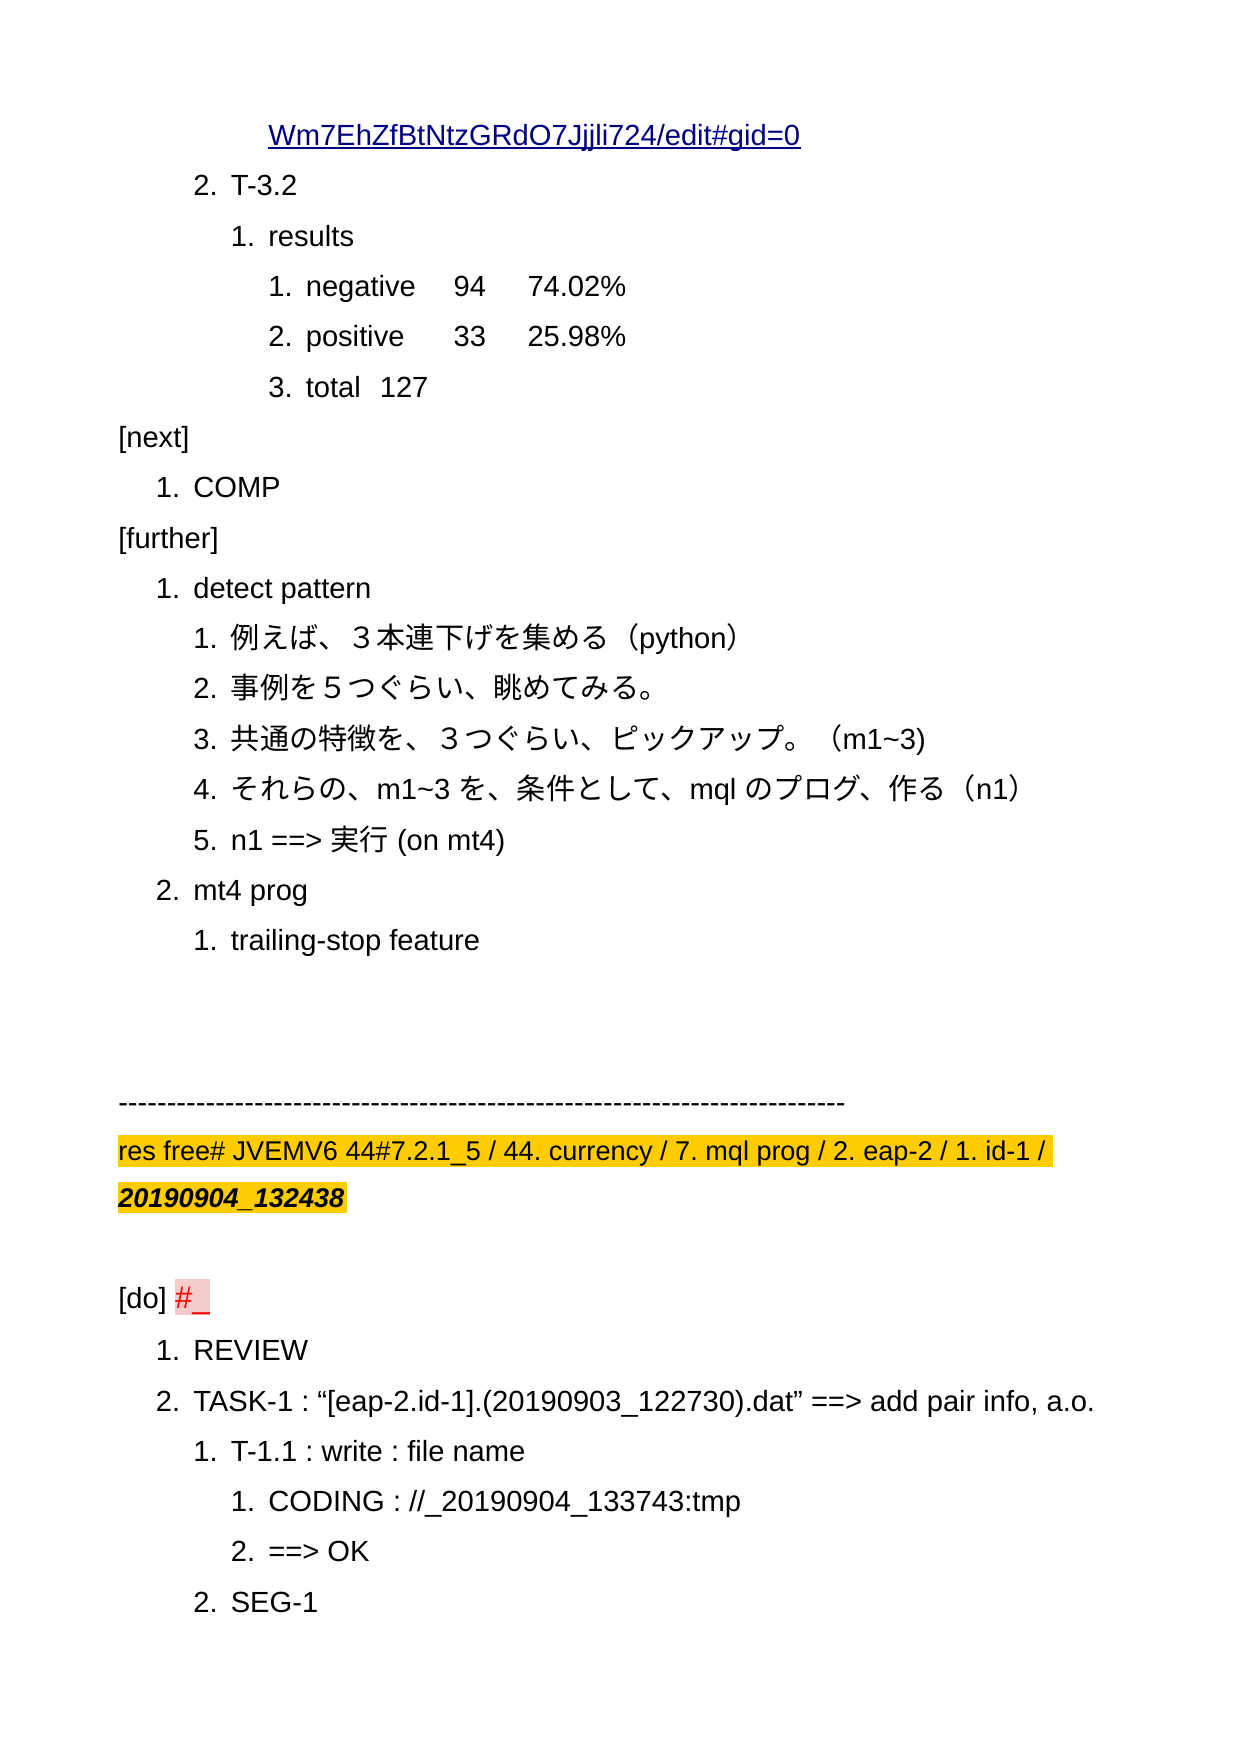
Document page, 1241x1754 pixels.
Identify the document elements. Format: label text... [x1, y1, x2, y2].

list trailing-stop feature [193, 923, 1122, 957]
text [next] [118, 420, 1122, 453]
list negative 94 74.02% [268, 269, 1122, 303]
list ==> OK [231, 1534, 1122, 1568]
list positive 33 25.98% [268, 319, 1122, 353]
list mt4 prog [156, 873, 1122, 906]
list CODING : //_20190904_133743:tmp [231, 1484, 1122, 1518]
list detect pattern [156, 571, 1122, 604]
text [do] #_ [118, 1279, 1122, 1315]
list 事例を５つぐらい、眺めてみる。 [193, 672, 1122, 705]
list 例えば、３本連下げを集める（python） [193, 621, 1122, 655]
list 共通の特徴を、３つぐらい、ピックアップ。（m1~3) [193, 722, 1122, 755]
list total 127 [268, 370, 1122, 403]
list それらの、m1~3 を、条件として、mql のプログ、作る（n1） [193, 772, 1122, 806]
text res free# JVEMV6 44#7.2.1_5 / 44. currency / 7. mql prog / 2. eap-2 / 1. id-1 / 20190904_132438 [118, 1135, 1122, 1213]
list n1 ==> 実行 (on mt4) [193, 822, 1122, 856]
list T-3.2 [193, 168, 1122, 202]
list Wm7EhZfBtNtzGRdO7Jjjli724/edit#gid=0 [231, 118, 1122, 152]
list REVIEW [156, 1333, 1122, 1367]
text [further] [118, 521, 1122, 554]
list TASK-1 : “[eap-2.id-1].(20190903_122730).dat” ==> add pair info, a.o. [156, 1383, 1122, 1417]
list T-1.1 : write : file name [193, 1434, 1122, 1467]
list COMP [156, 470, 1122, 504]
list SEG-1 [193, 1585, 1122, 1618]
text --------------------------------------------------------------------------- [118, 1085, 1122, 1118]
list results [231, 219, 1122, 252]
